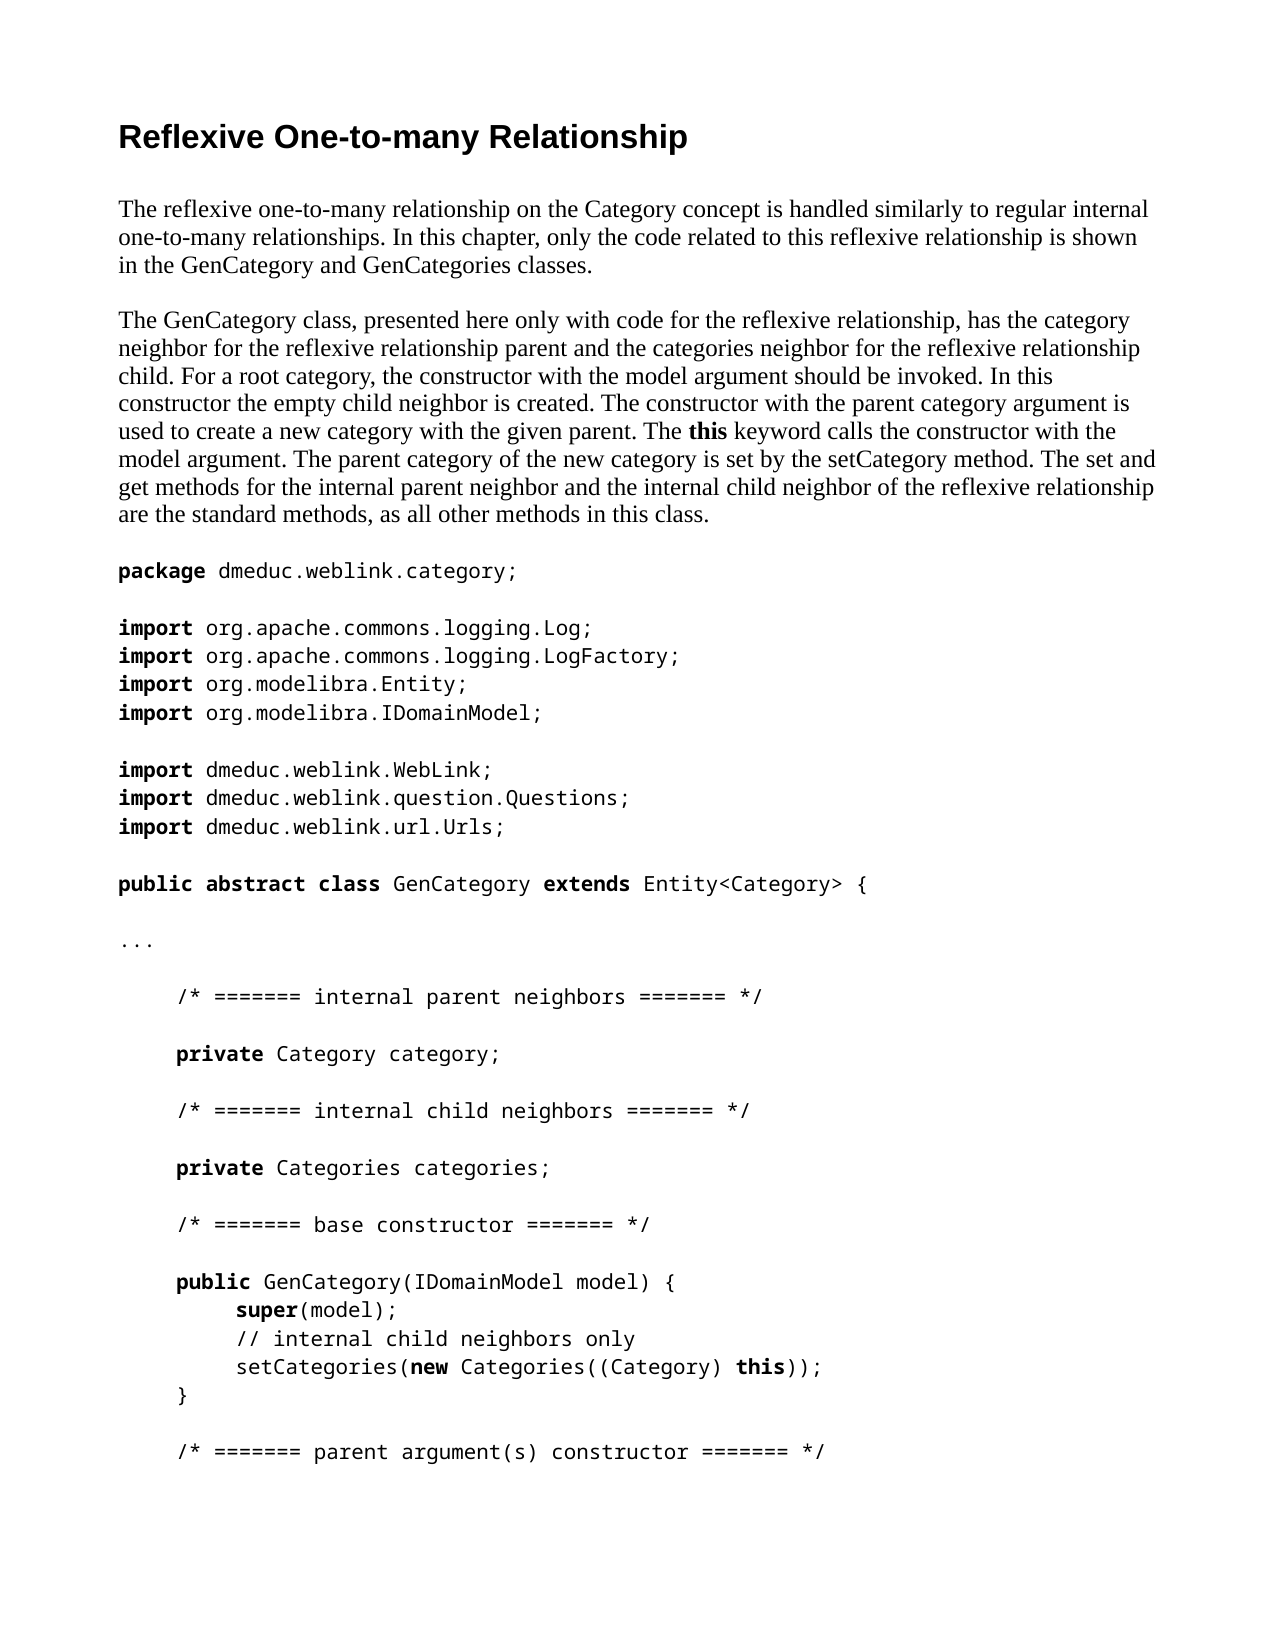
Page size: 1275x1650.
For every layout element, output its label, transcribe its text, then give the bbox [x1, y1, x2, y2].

text import org.apache.commons.logging.Log; [118, 613, 1157, 641]
text public GenCategory(IDomainModel model) { [118, 1267, 1157, 1295]
text The GenCategory class, presented here only with code for the reflexive relationship, has the category neighbor for the reflexive relationship parent and the categories neighbor for the reflexive relationship child. For a root category, the constructor with the model argument should be invoked. In this constructor the empty child neighbor is created. The constructor with the parent category argument is used to create a new category with the given parent. The this keyword calls the constructor with the model argument. The parent category of the new category is set by the setCategory method. The set and get methods for the internal parent neighbor and the internal child neighbor of the reflexive relationship are the standard methods, as all other methods in this class. [118, 306, 1157, 528]
text /* ======= parent argument(s) constructor ======= */ [118, 1437, 1157, 1466]
text import dmeduc.weblink.url.Urls; [118, 812, 1157, 840]
text import dmeduc.weblink.WebLink; [118, 755, 1157, 783]
text /* ======= internal child neighbors ======= */ [118, 1096, 1157, 1124]
subtitle Reflexive One-to-many Relationship [118, 118, 1157, 155]
text } [118, 1381, 1157, 1409]
text import org.modelibra.IDomainModel; [118, 698, 1157, 726]
text // internal child neighbors only [118, 1324, 1157, 1352]
text setCategories(new Categories((Category) this)); [118, 1352, 1157, 1381]
text private Categories categories; [118, 1153, 1157, 1181]
text import dmeduc.weblink.question.Questions; [118, 783, 1157, 812]
text import org.modelibra.Entity; [118, 669, 1157, 698]
text private Category category; [118, 1039, 1157, 1068]
text /* ======= internal parent neighbors ======= */ [118, 982, 1157, 1011]
text package dmeduc.weblink.category; [118, 556, 1157, 584]
text public abstract class GenCategory extends Entity<Category> { [118, 869, 1157, 897]
text The reflexive one-to-many relationship on the Category concept is handled similarly to regular internal one-to-many relationships. In this chapter, only the code related to this reflexive relationship is shown in the GenCategory and GenCategories classes. [118, 196, 1157, 279]
text import org.apache.commons.logging.LogFactory; [118, 641, 1157, 669]
text ... [118, 926, 1157, 954]
text super(model); [118, 1295, 1157, 1324]
text /* ======= base constructor ======= */ [118, 1210, 1157, 1238]
